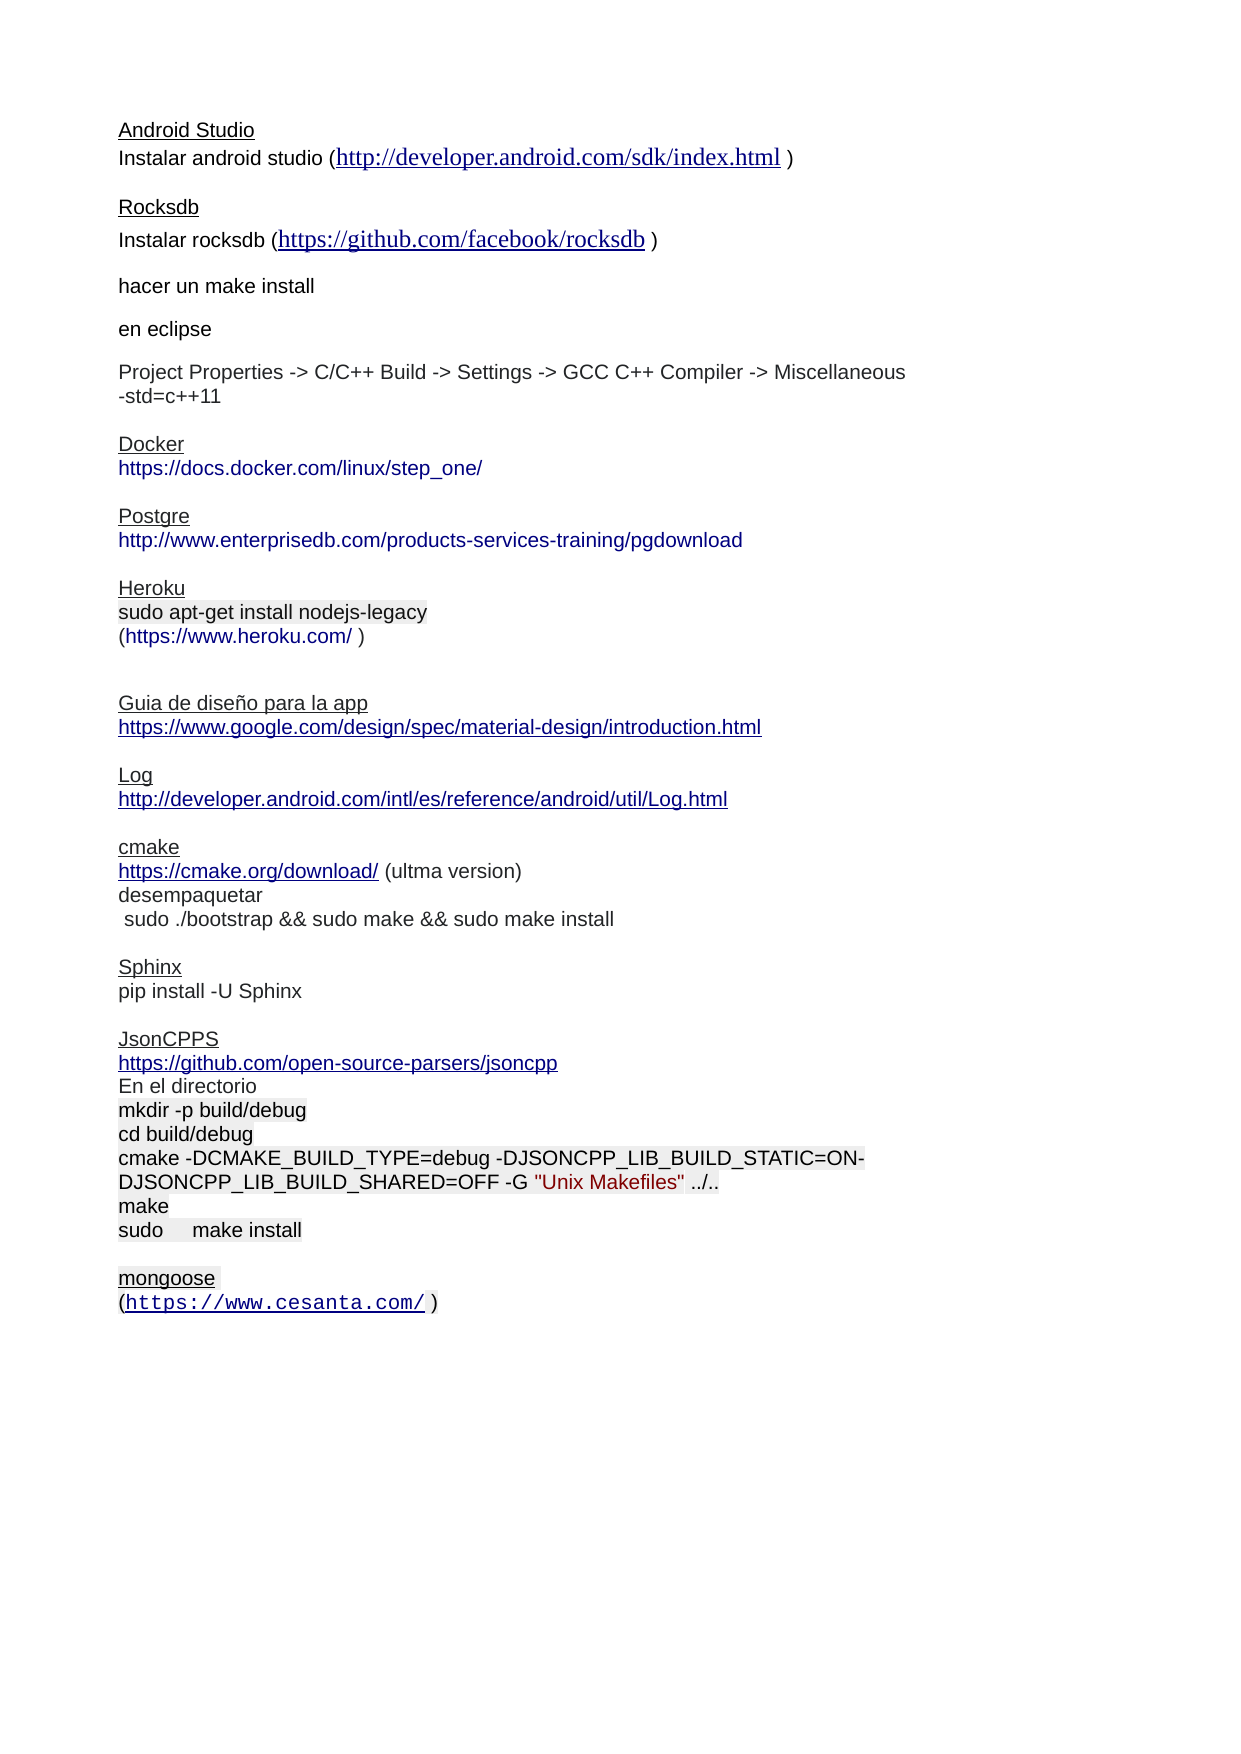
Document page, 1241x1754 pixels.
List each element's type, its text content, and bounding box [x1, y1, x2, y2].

text Docker [118, 432, 1122, 456]
text En el directorio [118, 1074, 1122, 1098]
text https://github.com/open-source-parsers/jsoncpp [118, 1050, 1122, 1074]
text sudo make install [118, 1218, 1122, 1242]
text Sphinx [118, 954, 1122, 978]
text cd build/debug [118, 1122, 1122, 1146]
text Instalar android studio (http://developer.android.com/sdk/index.html ) [118, 142, 1122, 171]
text https://cmake.org/download/ (ultma version) [118, 859, 1122, 883]
text sudo ./bootstrap && sudo make && sudo make install [118, 907, 1122, 931]
text desempaquetar [118, 883, 1122, 907]
text JsonCPPS [118, 1026, 1122, 1050]
text https://docs.docker.com/linux/step_one/ [118, 456, 1122, 480]
text Heroku [118, 576, 1122, 600]
text Android Studio [118, 118, 1122, 142]
text sudo apt-get install nodejs-legacy [118, 600, 1122, 624]
text mkdir -p build/debug [118, 1098, 1122, 1122]
text https://www.google.com/design/spec/material-design/introduction.html [118, 715, 1122, 739]
text cmake -DCMAKE_BUILD_TYPE=debug -DJSONCPP_LIB_BUILD_STATIC=ON-DJSONCPP_LIB_BUILD_SHARED=OFF -G "Unix Makefiles" ../.. [118, 1146, 1122, 1194]
text (https://www.cesanta.com/ ) [118, 1290, 1122, 1316]
text make [118, 1194, 1122, 1218]
text cmake [118, 835, 1122, 859]
text -std=c++11 [118, 384, 1122, 408]
text (https://www.heroku.com/ ) [118, 624, 1122, 648]
text Guia de diseño para la app [118, 691, 1122, 715]
text Rocksdb Instalar rocksdb (https://github.com/facebook/rocksdb ) [118, 195, 1122, 253]
text http://www.enterprisedb.com/products-services-training/pgdownload [118, 528, 1122, 552]
text Project Properties -> C/C++ Build -> Settings -> GCC C++ Compiler -> Miscellaneous [118, 360, 1122, 384]
text hacer un make install [118, 273, 1122, 297]
text en eclipse [118, 317, 1122, 341]
text Log [118, 763, 1122, 787]
text Postgre [118, 504, 1122, 528]
text pip install -U Sphinx [118, 978, 1122, 1002]
text mongoose [118, 1266, 1122, 1290]
text http://developer.android.com/intl/es/reference/android/util/Log.html [118, 787, 1122, 811]
